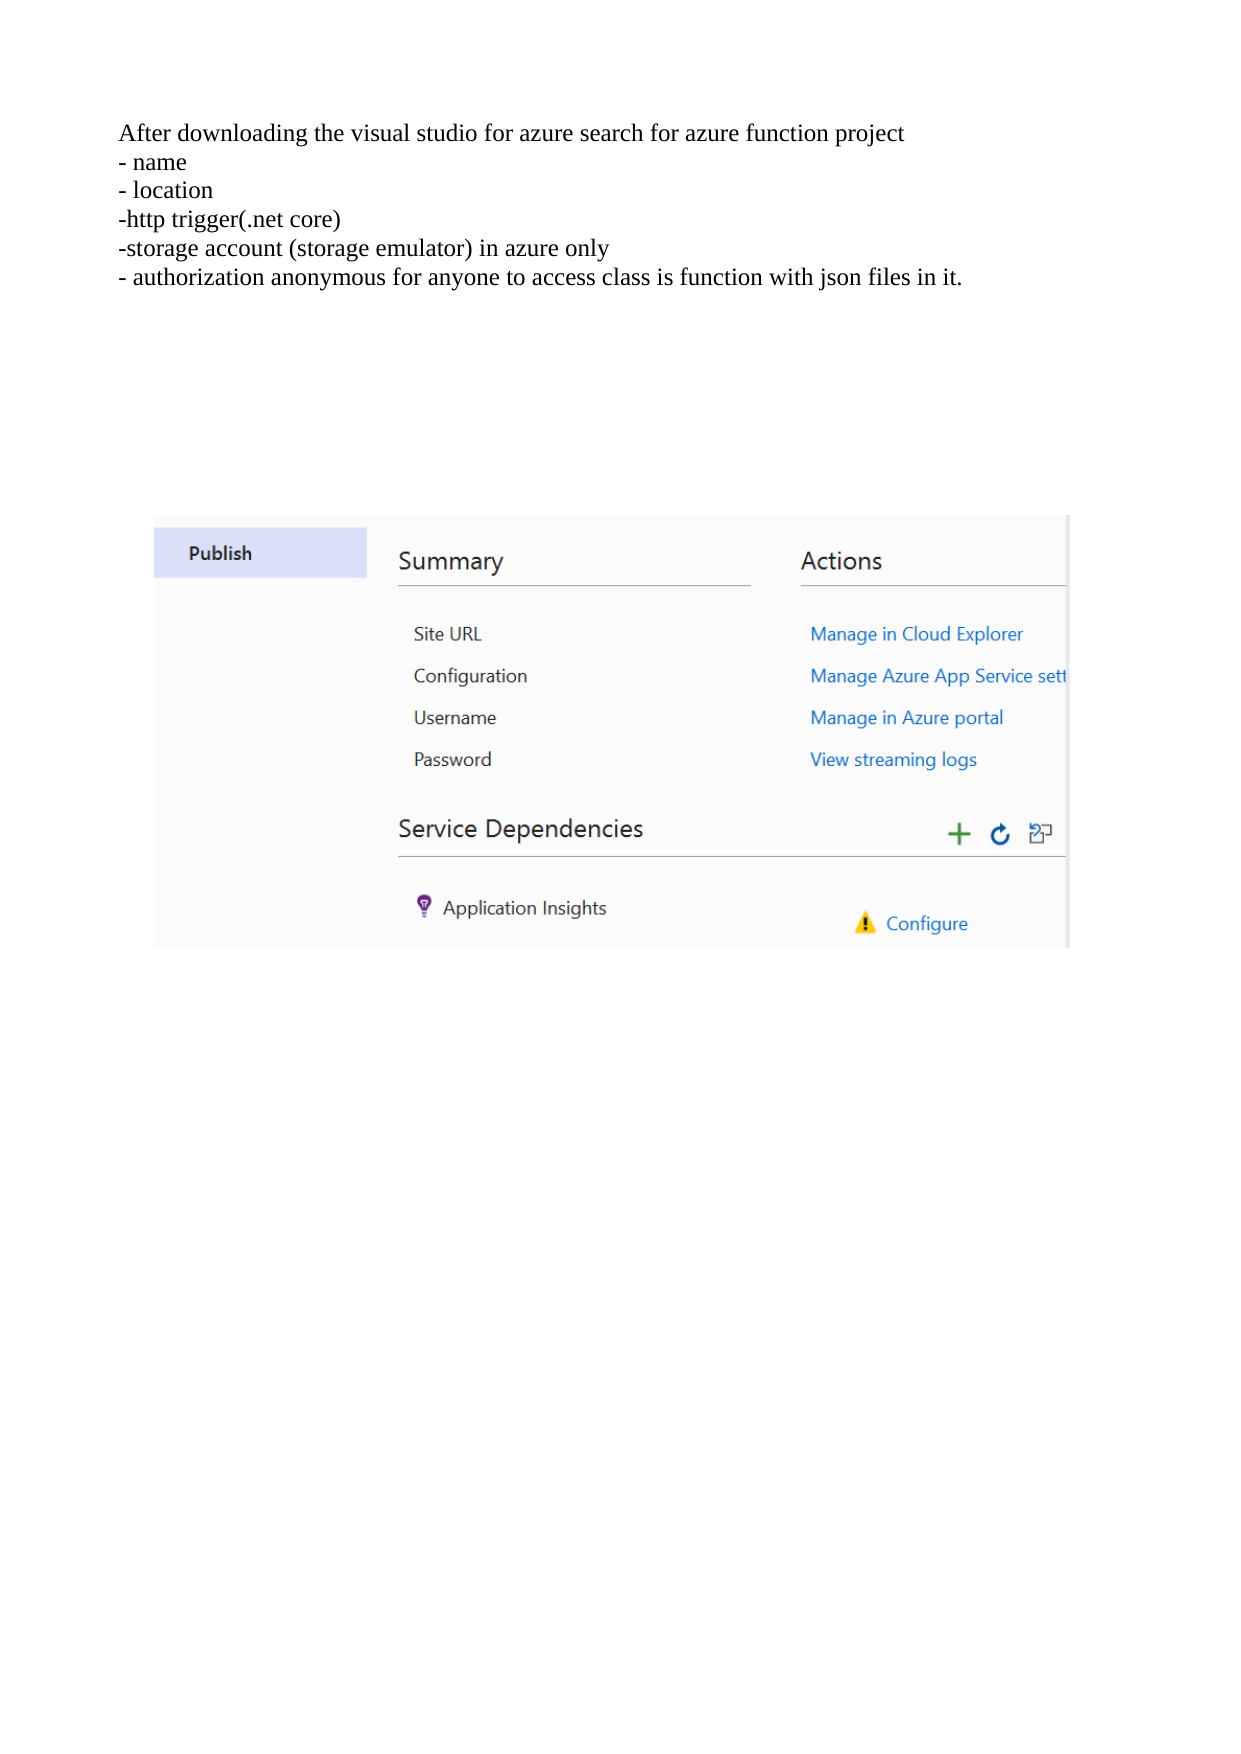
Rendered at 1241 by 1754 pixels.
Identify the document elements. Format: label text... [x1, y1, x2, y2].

text After downloading the visual studio for azure search for azure function project [118, 118, 1122, 147]
text - location [118, 176, 1122, 204]
picture [153, 515, 1070, 948]
text - name [118, 147, 1122, 176]
text - authorization anonymous for anyone to access class is function with json files in it. [118, 262, 1122, 291]
text -http trigger(.net core) [118, 204, 1122, 233]
text -storage account (storage emulator) in azure only [118, 233, 1122, 262]
